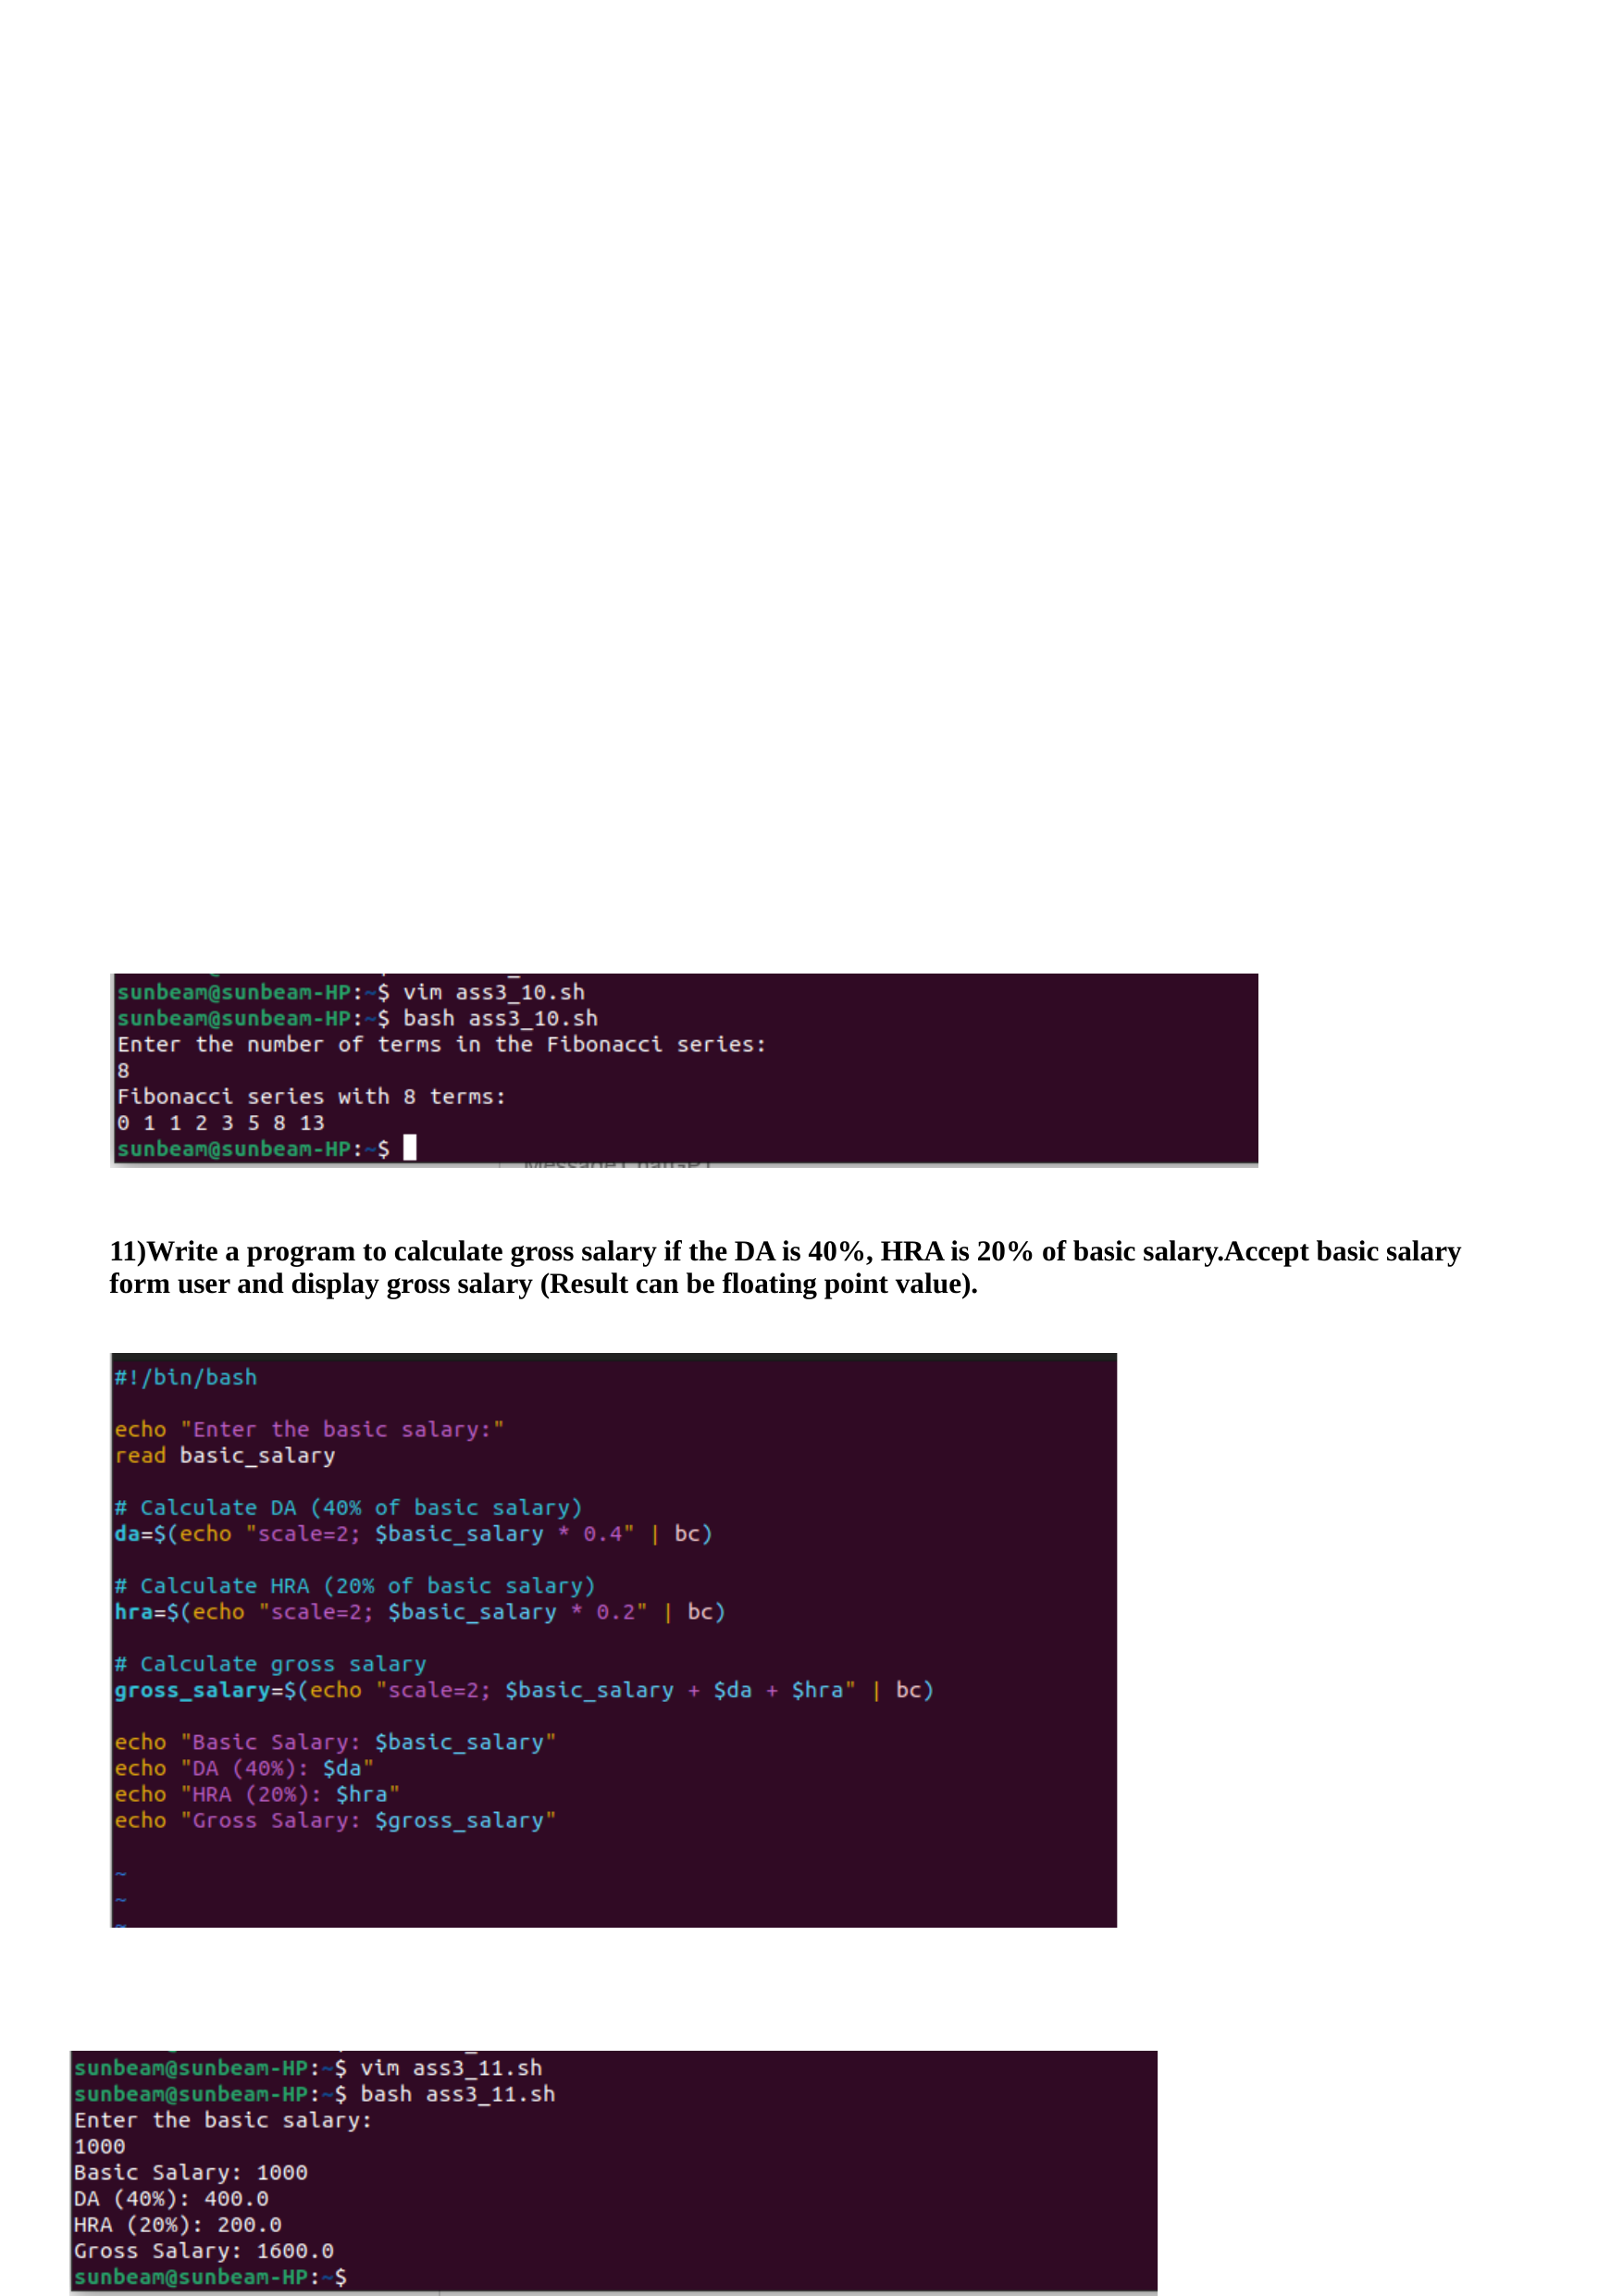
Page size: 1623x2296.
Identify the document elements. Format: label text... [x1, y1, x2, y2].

text 11)Write a program to calculate gross salary if the DA is 40%, HRA is 20% of basic salary.Accept basic salary form user and display gross salary (Result can be floating point value). [109, 1234, 1514, 1300]
